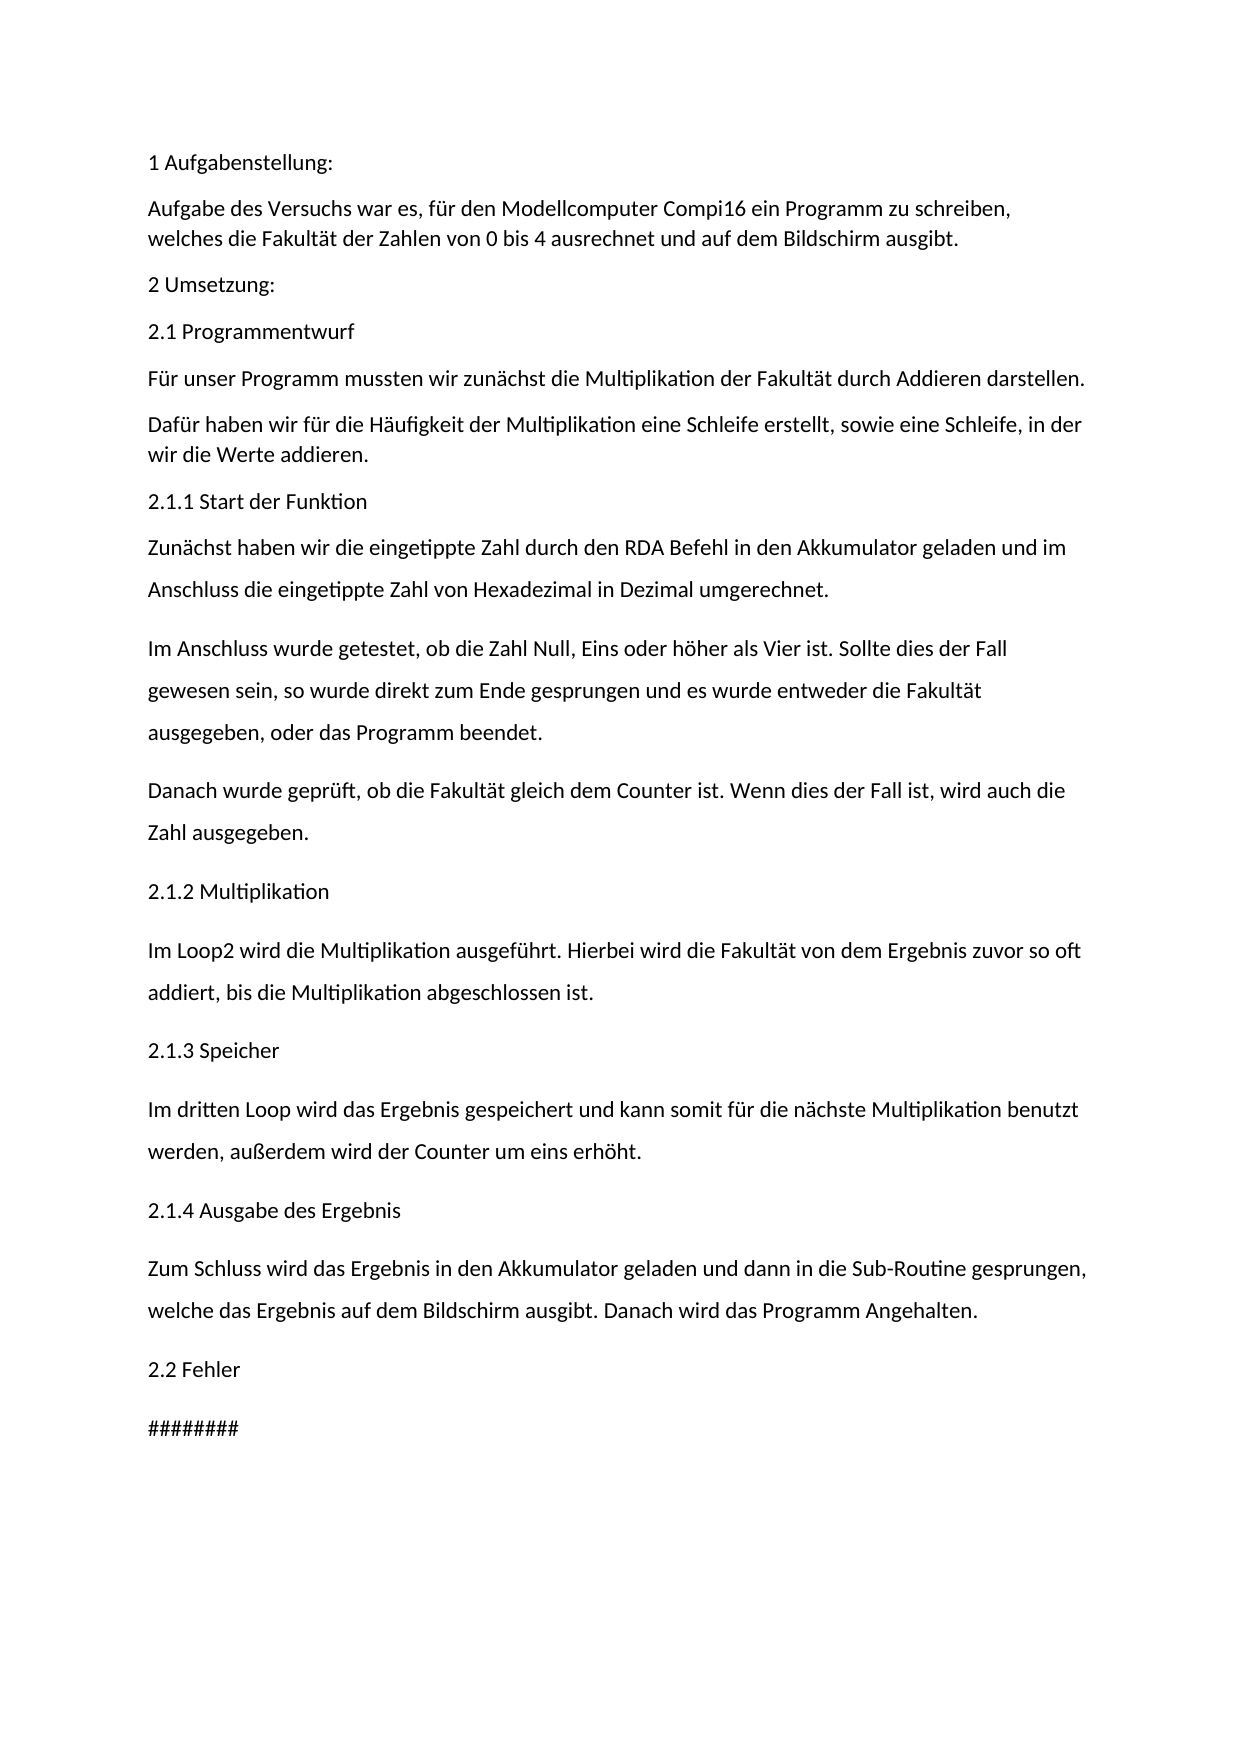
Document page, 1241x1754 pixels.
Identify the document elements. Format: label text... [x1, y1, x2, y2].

text 2.2 Fehler [148, 1355, 1093, 1383]
text Aufgabe des Versuchs war es, für den Modellcomputer Compi16 ein Programm zu schreiben, welches die Fakultät der Zahlen von 0 bis 4 ausrechnet und auf dem Bildschirm ausgibt. [148, 194, 1093, 252]
text 2.1.3 Speicher [148, 1036, 1093, 1064]
text 2.1.2 Multiplikation [148, 877, 1093, 905]
text ######## [148, 1414, 1093, 1442]
text 2.1 Programmentwurf [148, 317, 1093, 345]
text 1 Aufgabenstellung: [148, 148, 1093, 176]
text Im Loop2 wird die Multiplikation ausgeführt. Hierbei wird die Fakultät von dem Ergebnis zuvor so oft addiert, bis die Multiplikation abgeschlossen ist. [148, 936, 1093, 1006]
text 2 Umsetzung: [148, 271, 1093, 299]
text 2.1.4 Ausgabe des Ergebnis [148, 1196, 1093, 1224]
text Im dritten Loop wird das Ergebnis gespeichert und kann somit für die nächste Multiplikation benutzt werden, außerdem wird der Counter um eins erhöht. [148, 1095, 1093, 1165]
text Danach wurde geprüft, ob die Fakultät gleich dem Counter ist. Wenn dies der Fall ist, wird auch die Zahl ausgegeben. [148, 777, 1093, 847]
text Für unser Programm mussten wir zunächst die Multiplikation der Fakultät durch Addieren darstellen. [148, 364, 1093, 392]
text 2.1.1 Start der Funktion [148, 487, 1093, 515]
text Dafür haben wir für die Häufigkeit der Multiplikation eine Schleife erstellt, sowie eine Schleife, in der wir die Werte addieren. [148, 410, 1093, 468]
text Im Anschluss wurde getestet, ob die Zahl Null, Eins oder höher als Vier ist. Sollte dies der Fall gewesen sein, so wurde direkt zum Ende gesprungen und es wurde entweder die Fakultät ausgegeben, oder das Programm beendet. [148, 634, 1093, 746]
text Zunächst haben wir die eingetippte Zahl durch den RDA Befehl in den Akkumulator geladen und im Anschluss die eingetippte Zahl von Hexadezimal in Dezimal umgerechnet. [148, 533, 1093, 603]
text Zum Schluss wird das Ergebnis in den Akkumulator geladen und dann in die Sub-Routine gesprungen, welche das Ergebnis auf dem Bildschirm ausgibt. Danach wird das Programm Angehalten. [148, 1254, 1093, 1324]
